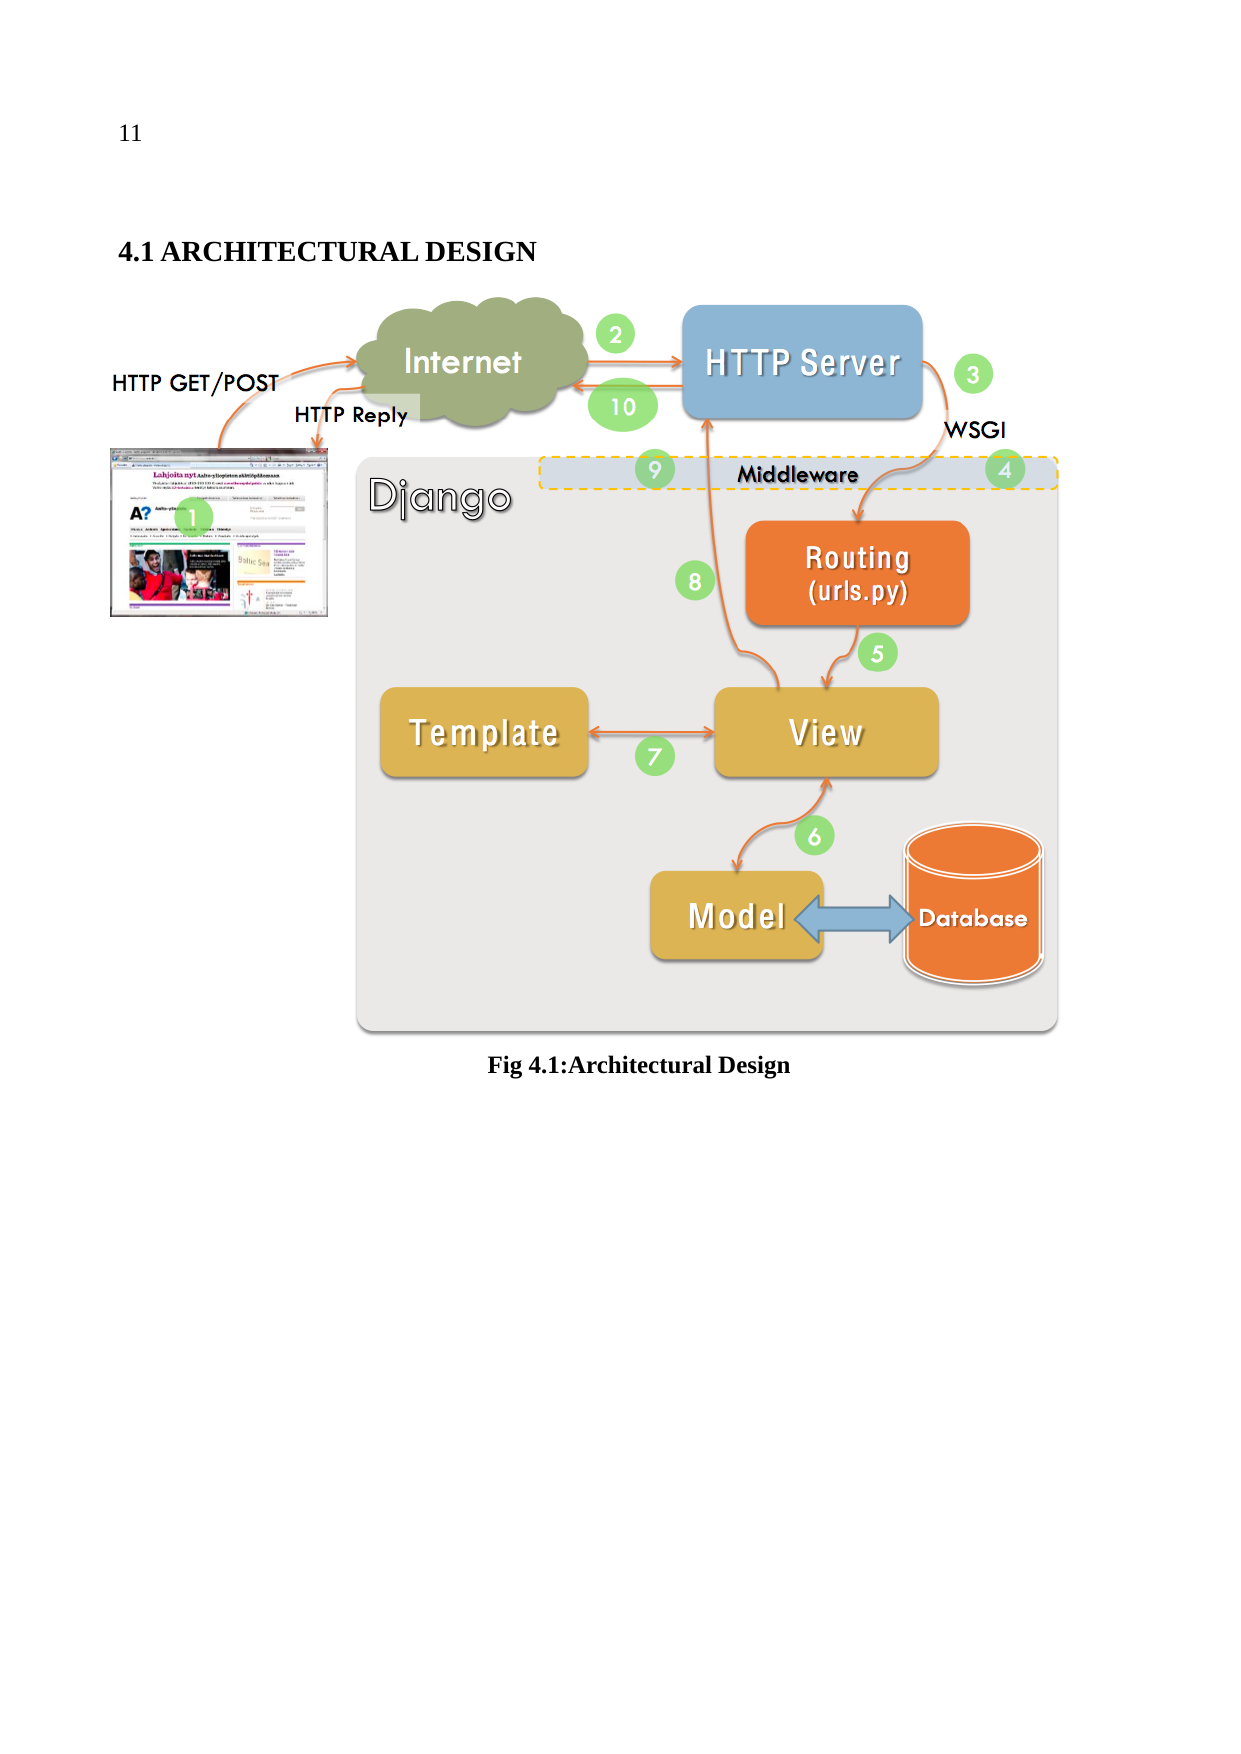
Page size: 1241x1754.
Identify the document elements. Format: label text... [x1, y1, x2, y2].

text Fig 4.1:Architectural Design [118, 267, 1122, 1080]
text 4.1 ARCHITECTURAL DESIGN [118, 234, 1122, 267]
picture [68, 295, 1073, 1047]
